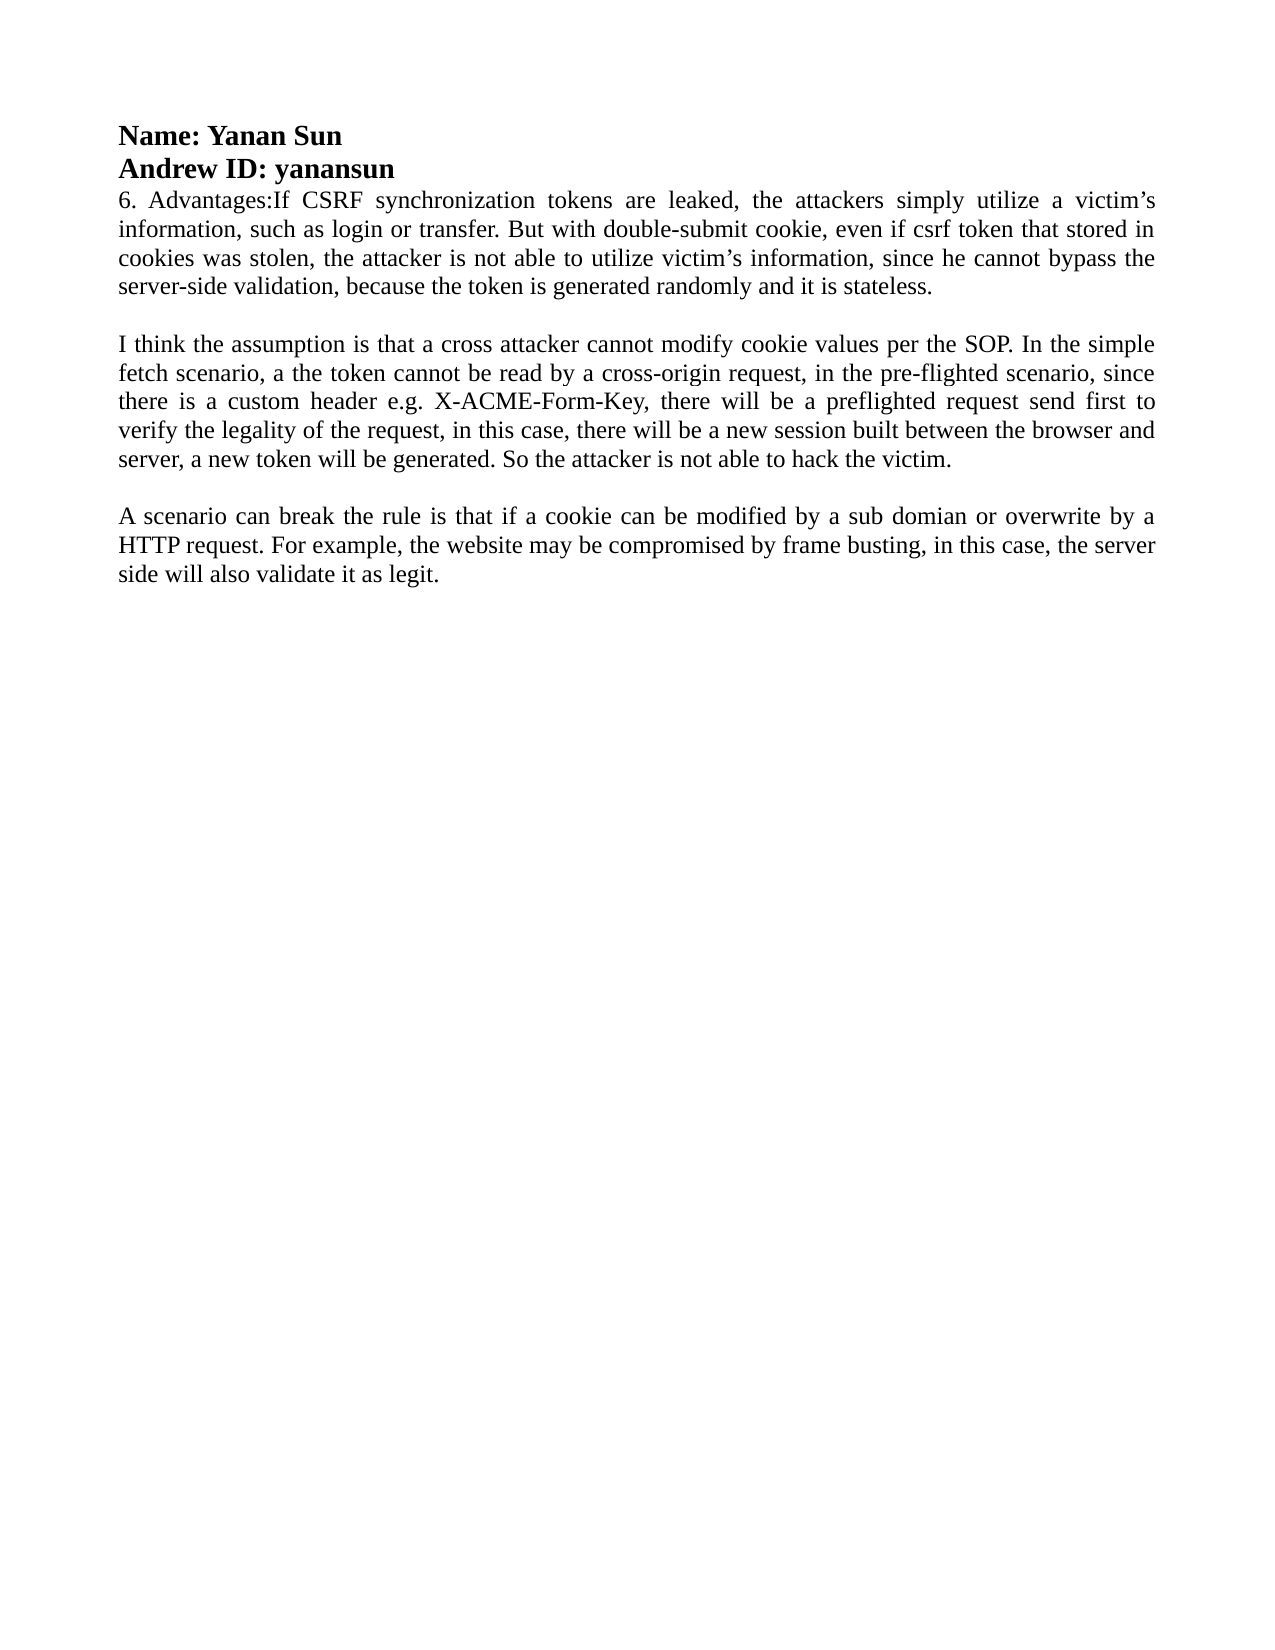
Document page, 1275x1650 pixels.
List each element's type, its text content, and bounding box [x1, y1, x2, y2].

text A scenario can break the rule is that if a cookie can be modified by a sub domian or overwrite by a HTTP request. For example, the website may be compromised by frame busting, in this case, the server side will also validate it as legit. [118, 501, 1157, 588]
text 6. Advantages:If CSRF synchronization tokens are leaked, the attackers simply utilize a victim’s information, such as login or transfer. But with double-submit cookie, even if csrf token that stored in cookies was stolen, the attacker is not able to utilize victim’s information, since he cannot bypass the server-side validation, because the token is generated randomly and it is stateless. [118, 185, 1157, 300]
text Name: Yanan Sun [118, 118, 1157, 152]
text I think the assumption is that a cross attacker cannot modify cookie values per the SOP. In the simple fetch scenario, a the token cannot be read by a cross-origin request, in the pre-flighted scenario, since there is a custom header e.g. X-ACME-Form-Key, there will be a preflighted request send first to verify the legality of the request, in this case, there will be a new session built between the browser and server, a new token will be generated. So the attacker is not able to hack the victim. [118, 329, 1157, 473]
text Andrew ID: yanansun [118, 152, 1157, 185]
